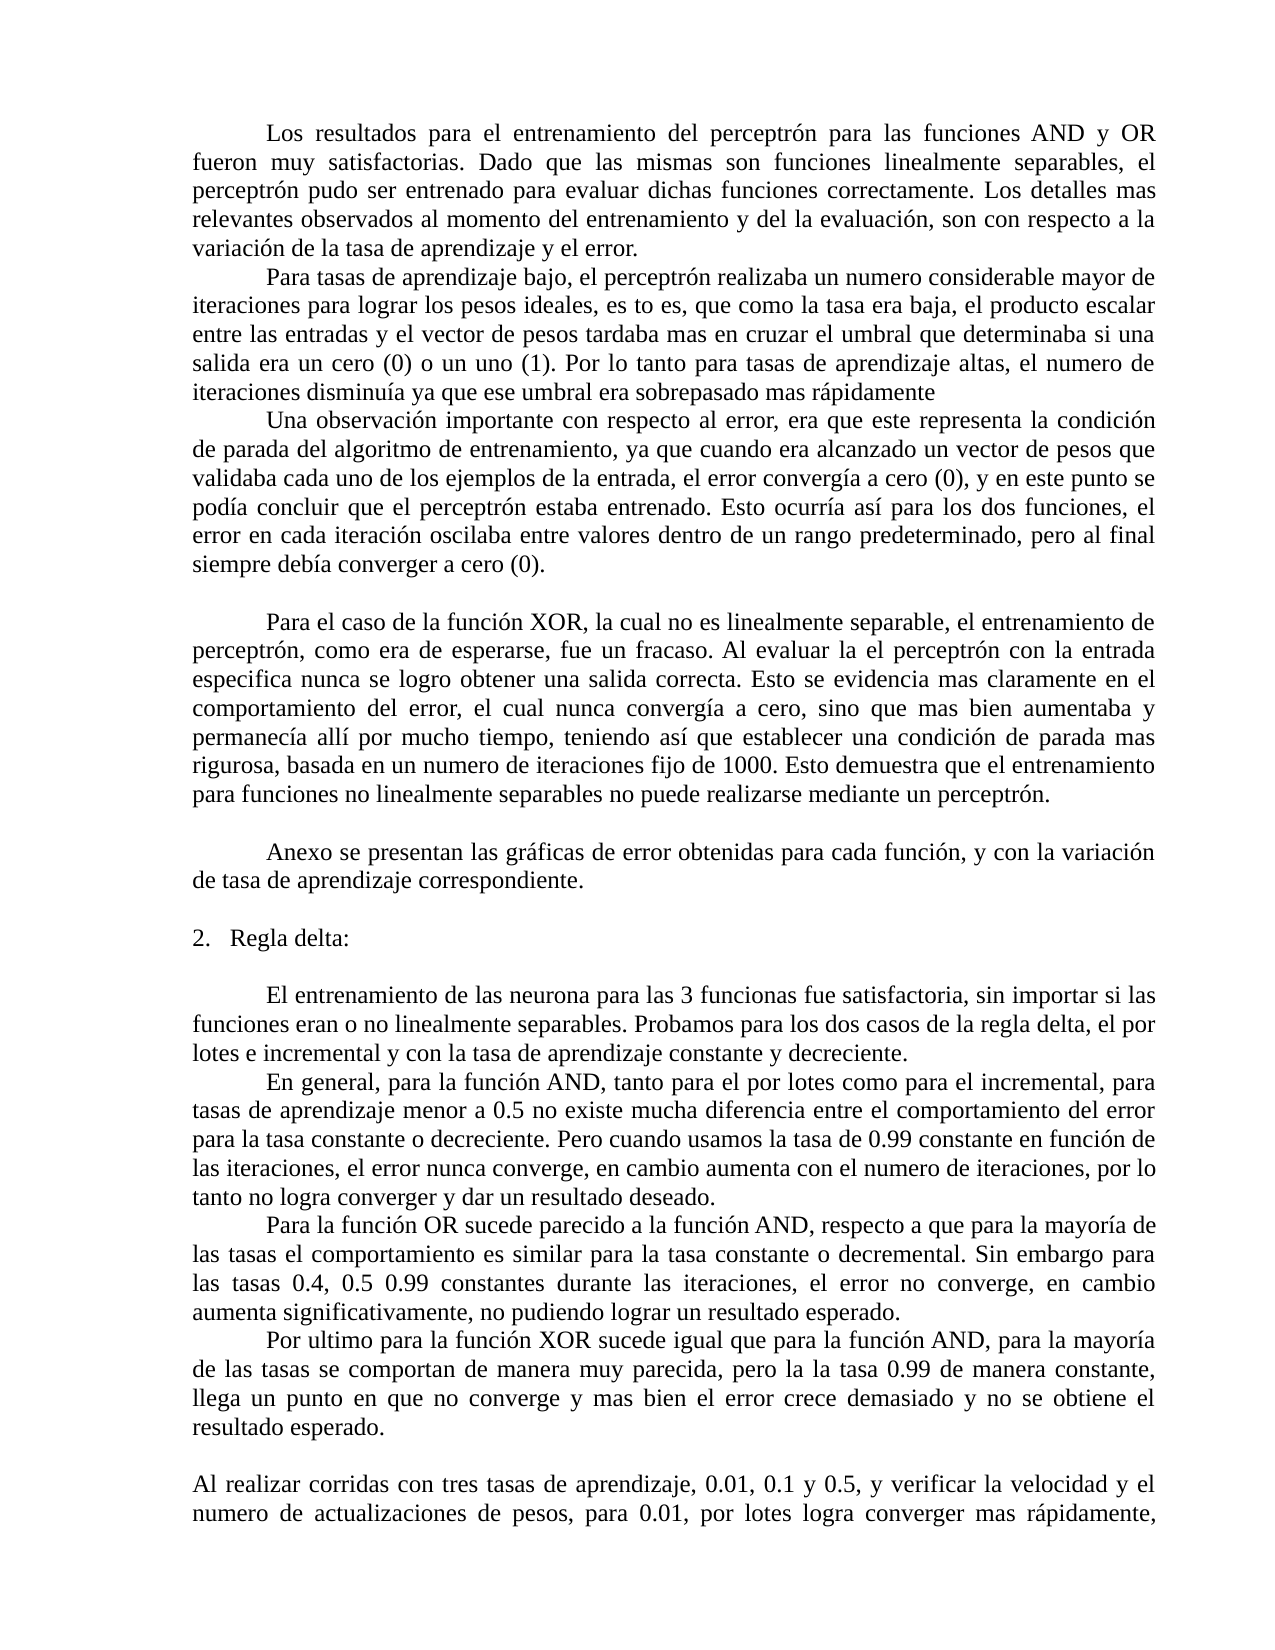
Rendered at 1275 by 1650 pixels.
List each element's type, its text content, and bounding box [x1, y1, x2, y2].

text Para el caso de la función XOR, la cual no es linealmente separable, el entrenamiento de perceptrón, como era de esperarse, fue un fracaso. Al evaluar la el perceptrón con la entrada especifica nunca se logro obtener una salida correcta. Esto se evidencia mas claramente en el comportamiento del error, el cual nunca convergía a cero, sino que mas bien aumentaba y permanecía allí por mucho tiempo, teniendo así que establecer una condición de parada mas rigurosa, basada en un numero de iteraciones fijo de 1000. Esto demuestra que el entrenamiento para funciones no linealmente separables no puede realizarse mediante un perceptrón. [192, 607, 1157, 808]
text Para la función OR sucede parecido a la función AND, respecto a que para la mayoría de las tasas el comportamiento es similar para la tasa constante o decremental. Sin embargo para las tasas 0.4, 0.5 0.99 constantes durante las iteraciones, el error no converge, en cambio aumenta significativamente, no pudiendo lograr un resultado esperado. [192, 1211, 1157, 1326]
text Al realizar corridas con tres tasas de aprendizaje, 0.01, 0.1 y 0.5, y verificar la velocidad y el numero de actualizaciones de pesos, para 0.01, por lotes logra converger mas rápidamente, [192, 1469, 1157, 1527]
text El entrenamiento de las neurona para las 3 funcionas fue satisfactoria, sin importar si las funciones eran o no linealmente separables. Probamos para los dos casos de la regla delta, el por lotes e incremental y con la tasa de aprendizaje constante y decreciente. [192, 981, 1157, 1067]
text Por ultimo para la función XOR sucede igual que para la función AND, para la mayoría de las tasas se comportan de manera muy parecida, pero la la tasa 0.99 de manera constante, llega un punto en que no converge y mas bien el error crece demasiado y no se obtiene el resultado esperado. [192, 1326, 1157, 1441]
text Anexo se presentan las gráficas de error obtenidas para cada función, y con la variación de tasa de aprendizaje correspondiente. [192, 837, 1157, 894]
text Para tasas de aprendizaje bajo, el perceptrón realizaba un numero considerable mayor de iteraciones para lograr los pesos ideales, es to es, que como la tasa era baja, el producto escalar entre las entradas y el vector de pesos tardaba mas en cruzar el umbral que determinaba si una salida era un cero (0) o un uno (1). Por lo tanto para tasas de aprendizaje altas, el numero de iteraciones disminuía ya que ese umbral era sobrepasado mas rápidamente [192, 262, 1157, 406]
text En general, para la función AND, tanto para el por lotes como para el incremental, para tasas de aprendizaje menor a 0.5 no existe mucha diferencia entre el comportamiento del error para la tasa constante o decreciente. Pero cuando usamos la tasa de 0.99 constante en función de las iteraciones, el error nunca converge, en cambio aumenta con el numero de iteraciones, por lo tanto no logra converger y dar un resultado deseado. [192, 1067, 1157, 1211]
list 2. Regla delta: [118, 923, 1157, 952]
text Los resultados para el entrenamiento del perceptrón para las funciones AND y OR fueron muy satisfactorias. Dado que las mismas son funciones linealmente separables, el perceptrón pudo ser entrenado para evaluar dichas funciones correctamente. Los detalles mas relevantes observados al momento del entrenamiento y del la evaluación, son con respecto a la variación de la tasa de aprendizaje y el error. [192, 118, 1157, 262]
text Una observación importante con respecto al error, era que este representa la condición de parada del algoritmo de entrenamiento, ya que cuando era alcanzado un vector de pesos que validaba cada uno de los ejemplos de la entrada, el error convergía a cero (0), y en este punto se podía concluir que el perceptrón estaba entrenado. Esto ocurría así para los dos funciones, el error en cada iteración oscilaba entre valores dentro de un rango predeterminado, pero al final siempre debía converger a cero (0). [192, 406, 1157, 578]
